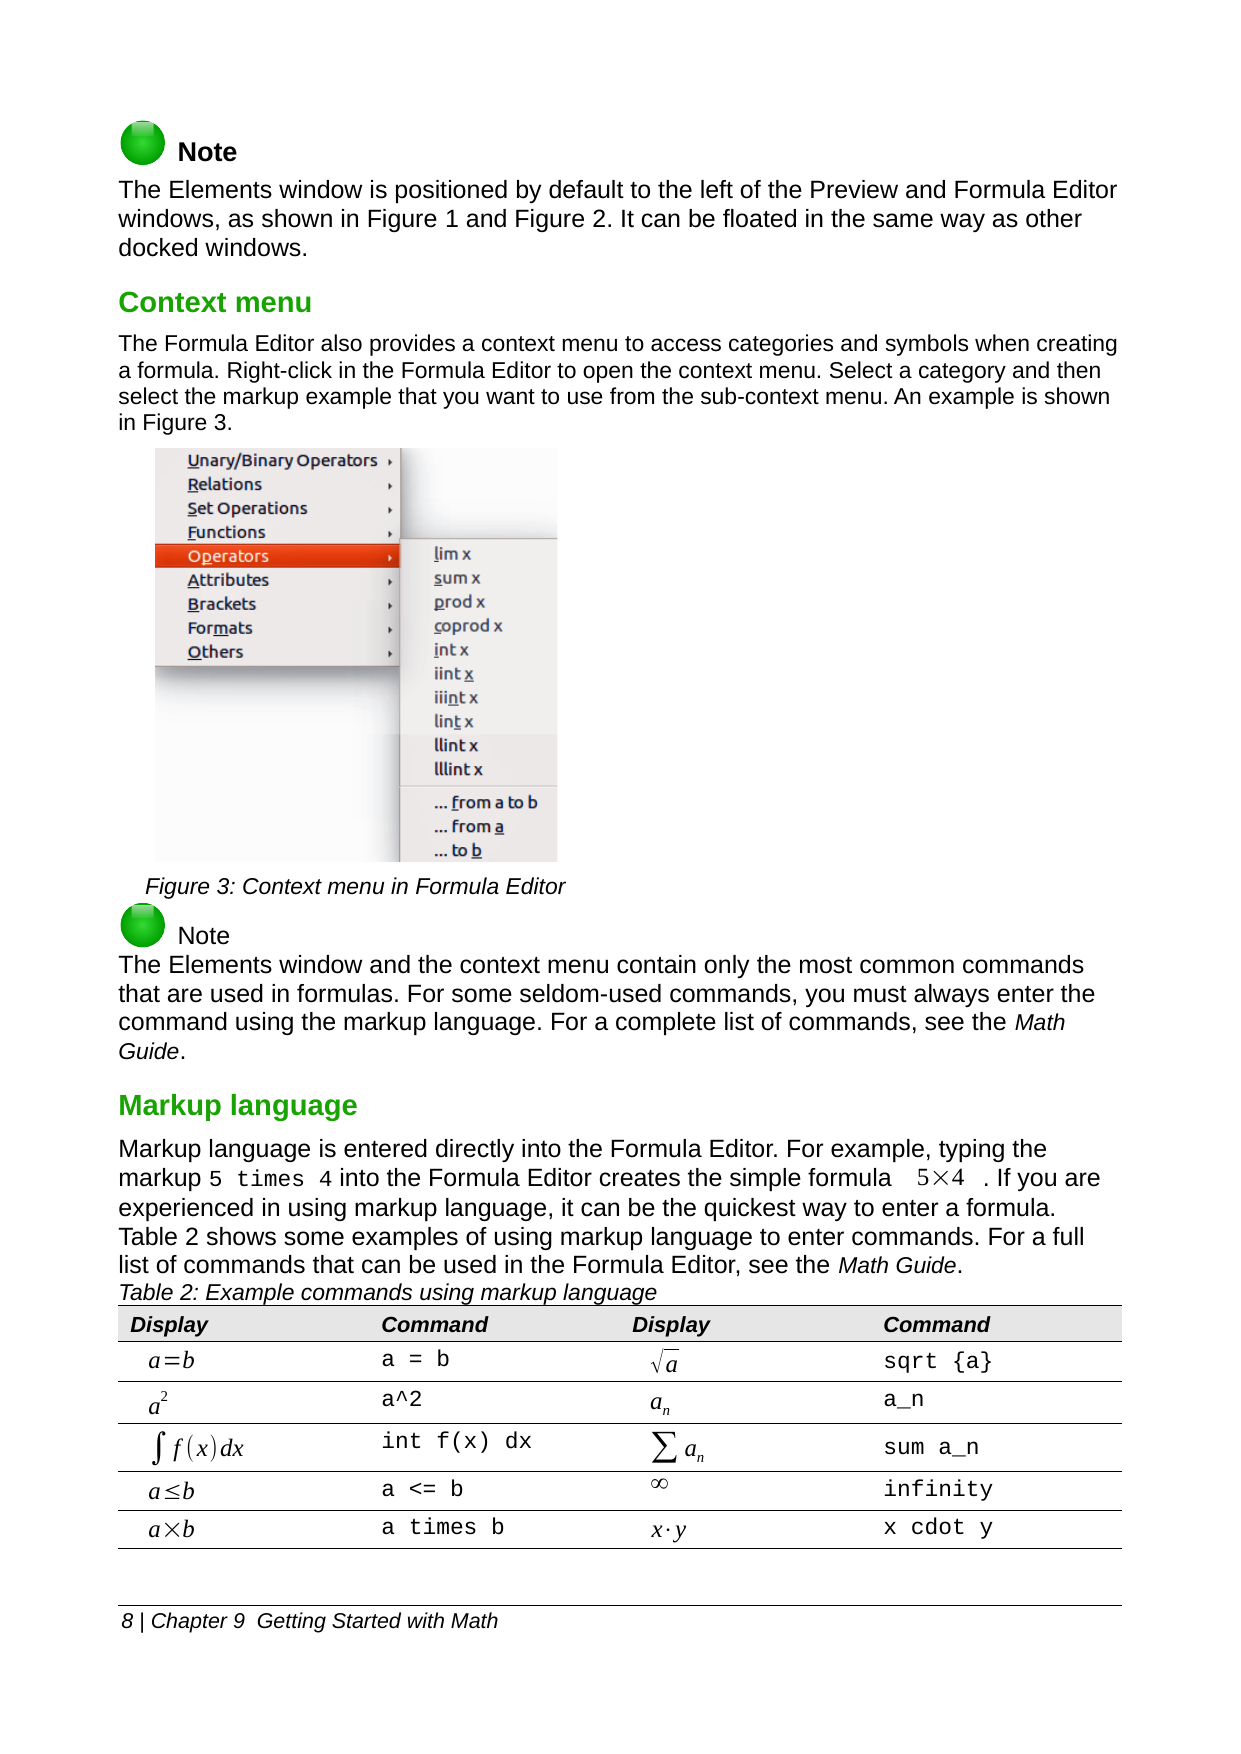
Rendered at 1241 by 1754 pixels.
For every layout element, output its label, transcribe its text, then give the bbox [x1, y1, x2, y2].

table_header Command [871, 1266, 1122, 1301]
table_cell sum a_n [871, 1384, 1122, 1431]
table_cell int f(x) dx [369, 1384, 620, 1431]
table_cell a <= b [369, 1432, 620, 1469]
table_header Display [620, 1266, 871, 1301]
table_cell [620, 1432, 871, 1469]
table_cell [620, 1470, 871, 1507]
table_cell a = b [369, 1302, 620, 1341]
text The Elements window and the context menu contain only the most common commands that are used in formulas. For some seldom-used commands, you must always enter the command using the markup language. For a complete list of commands, see the Math Guide. [118, 909, 1122, 1024]
text Figure 3: Context menu in Formula Editor [118, 833, 594, 859]
table_cell [118, 1432, 369, 1469]
table_cell a times b [369, 1470, 620, 1507]
table_cell infinity [871, 1432, 1122, 1469]
table_header Command [369, 1266, 620, 1301]
table_cell [620, 1342, 871, 1383]
picture [155, 407, 558, 822]
table_cell sqrt {a} [871, 1302, 1122, 1341]
text Table 2: Example commands using markup language [118, 1239, 1122, 1265]
subtitle Markup language [118, 1048, 1122, 1082]
table_cell [118, 1470, 369, 1507]
table_cell [620, 1384, 871, 1431]
table_cell [118, 1384, 369, 1431]
table_cell a_n [871, 1342, 1122, 1383]
table_cell x cdot y [871, 1470, 1122, 1507]
subtitle Note [118, 118, 1122, 167]
table_cell [118, 1342, 369, 1383]
text The Elements window is positioned by default to the left of the Preview and Formula Editor windows, as shown in Figure 1 and Figure 2. It can be floated in the same way as other docked windows. [118, 175, 1122, 261]
text The Formula Editor also provides a context menu to access categories and symbols when creating a formula. Right-click in the Formula Editor to open the context menu. Select a category and then select the markup example that you want to use from the sub-context menu. An example is shown in Figure 3. [118, 290, 1122, 395]
subtitle Context menu [118, 261, 1122, 290]
table_header Display [118, 1266, 369, 1301]
text Markup language is entered directly into the Formula Editor. For example, typing the markup 5 times 4 into the Formula Editor creates the simple formula . If you are experienced in using markup language, it can be the quickest way to enter a formula. Table 2 shows some examples of using markup language to enter commands. For a full list of commands that can be used in the Formula Editor, see the Math Guide. [118, 1093, 1122, 1239]
list Note [118, 860, 1122, 909]
table_cell [620, 1302, 871, 1341]
table_cell a^2 [369, 1342, 620, 1383]
table_cell [118, 1302, 369, 1341]
subtitle Greek characters [118, 1509, 1122, 1536]
